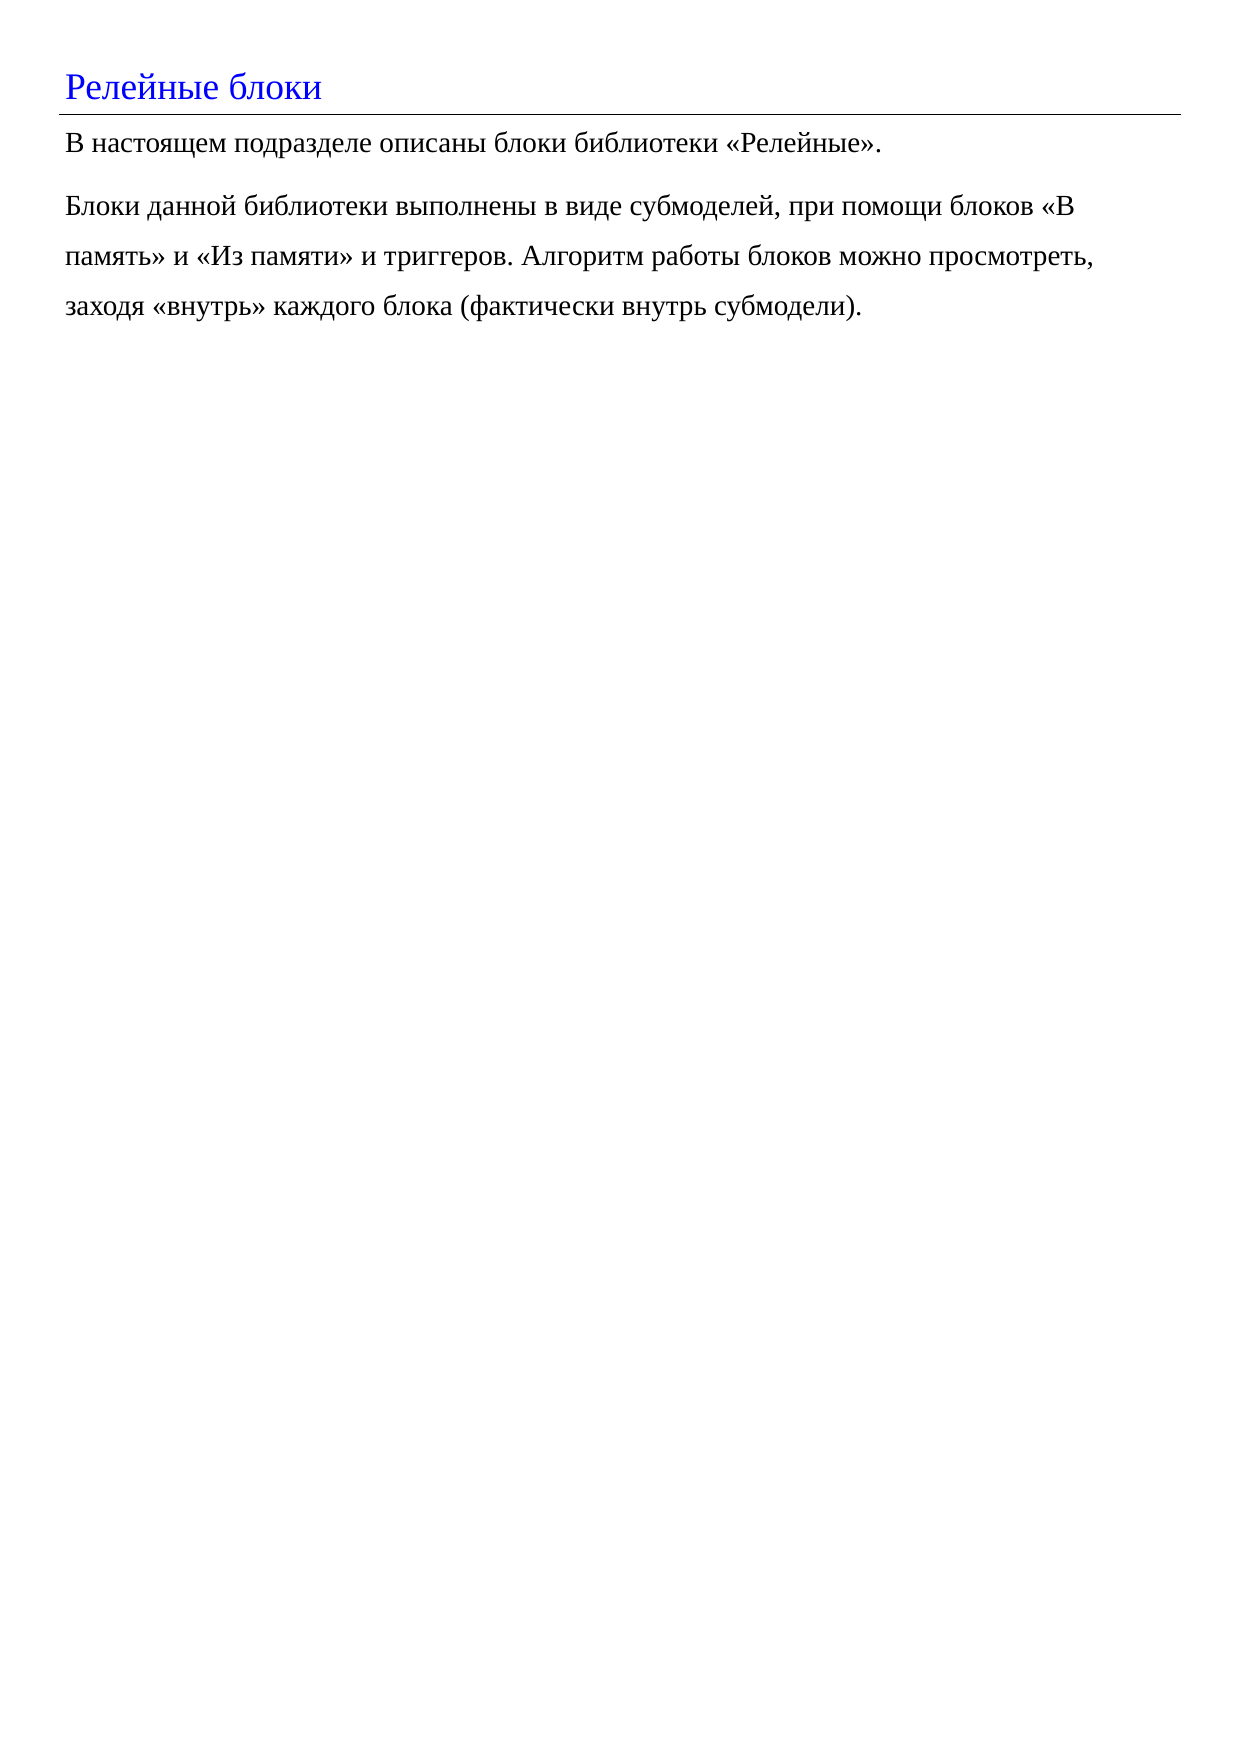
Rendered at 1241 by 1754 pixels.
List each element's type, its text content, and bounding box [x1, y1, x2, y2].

table_header Релейные блоки [59, 59, 1181, 114]
table_cell В настоящем подразделе описаны блоки библиотеки «Релейные». Блоки данной библиотеки выполнены в виде субмоделей, при помощи блоков «В память» и «Из памяти» и триггеров. Алгоритм работы блоков можно просмотреть, заходя «внутрь» каждого блока (фактически внутрь субмодели). [59, 115, 1181, 333]
